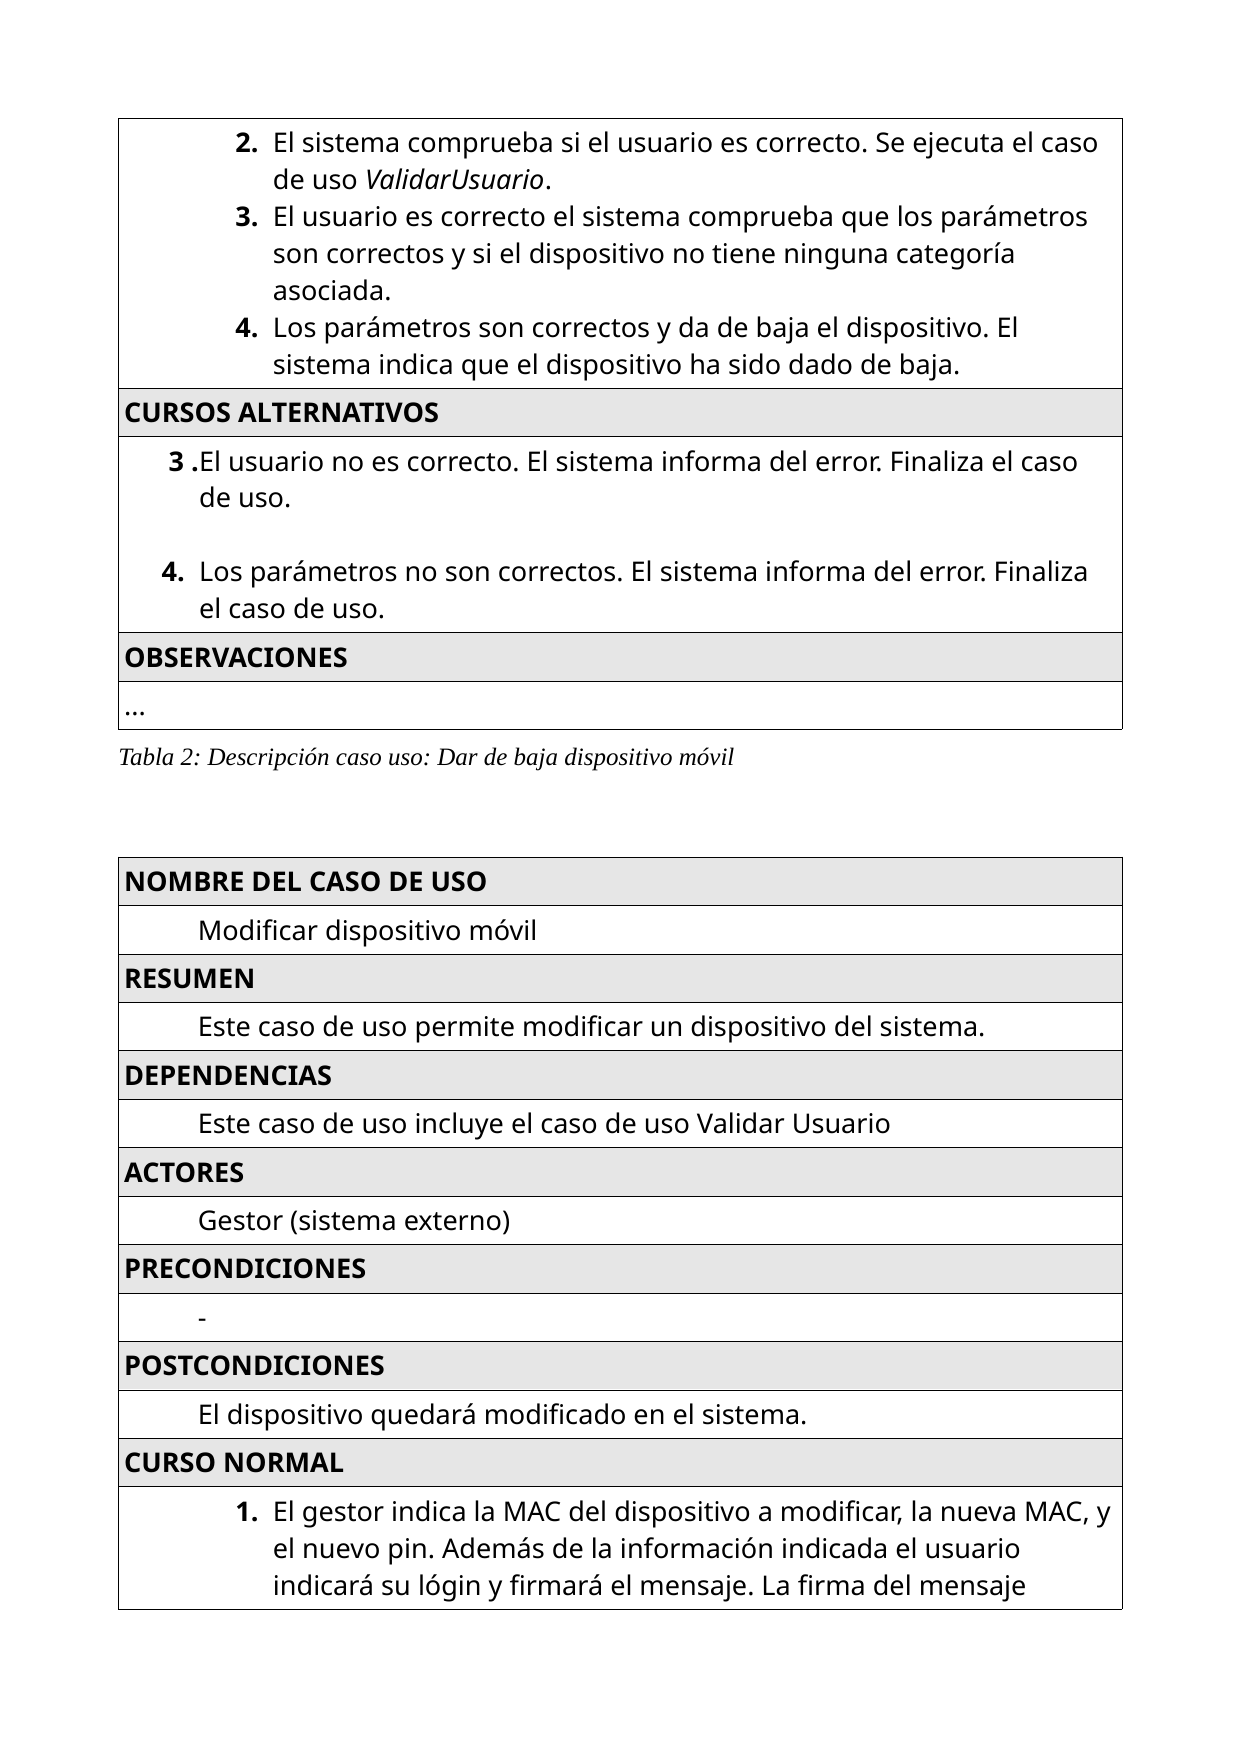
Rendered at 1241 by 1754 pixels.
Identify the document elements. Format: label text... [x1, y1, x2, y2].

table_cell Este caso de uso incluye el caso de uso Validar Usuario [119, 1100, 1122, 1147]
text Tabla 2: Descripción caso uso: Dar de baja dispositivo móvil [118, 742, 1122, 770]
table_cell Este caso de uso permite modificar un dispositivo del sistema. [119, 1003, 1122, 1050]
table_cell ... [119, 682, 1122, 729]
table_cell DEPENDENCIAS [119, 1051, 1122, 1099]
table_cell El dispositivo quedará modificado en el sistema. [119, 1391, 1122, 1438]
table_cell El gestor indica la MAC del dispositivo a eliminar. Además de la información indicada el usuario indicará su lógin y firmará el mensaje. La firma del mensaje consistirá en el resultado de cifrar mediante SHA la cadena: login + password + MAC El sistema comprueba si el usuario es correcto. Se ejecuta el caso de uso ValidarUsuario. El usuario es correcto el sistema comprueba que los parámetros son correctos y si el dispositivo no tiene ninguna categoría asociada. Los parámetros son correctos y da de baja el dispositivo. El sistema indica que el dispositivo ha sido dado de baja. [119, 119, 1122, 388]
table_header NOMBRE DEL CASO DE USO [119, 858, 1122, 905]
table_cell Modificar dispositivo móvil [119, 906, 1122, 953]
table_cell CURSOS ALTERNATIVOS [119, 389, 1122, 436]
table_cell CURSO NORMAL [119, 1439, 1122, 1486]
table_cell El gestor indica la MAC del dispositivo a modificar, la nueva MAC, y el nuevo pin. Además de la información indicada el usuario indicará su lógin y firmará el mensaje. La firma del mensaje [119, 1487, 1122, 1608]
table_cell OBSERVACIONES [119, 633, 1122, 681]
table_cell PRECONDICIONES [119, 1245, 1122, 1293]
table_cell El usuario no es correcto. El sistema informa del error. Finaliza el caso de uso. Los parámetros no son correctos. El sistema informa del error. Finaliza el caso de uso. [119, 437, 1122, 632]
table_cell RESUMEN [119, 955, 1122, 1002]
table_cell Gestor (sistema externo) [119, 1197, 1122, 1244]
table_cell - [119, 1294, 1122, 1341]
table_cell ACTORES [119, 1148, 1122, 1196]
table_cell POSTCONDICIONES [119, 1342, 1122, 1389]
